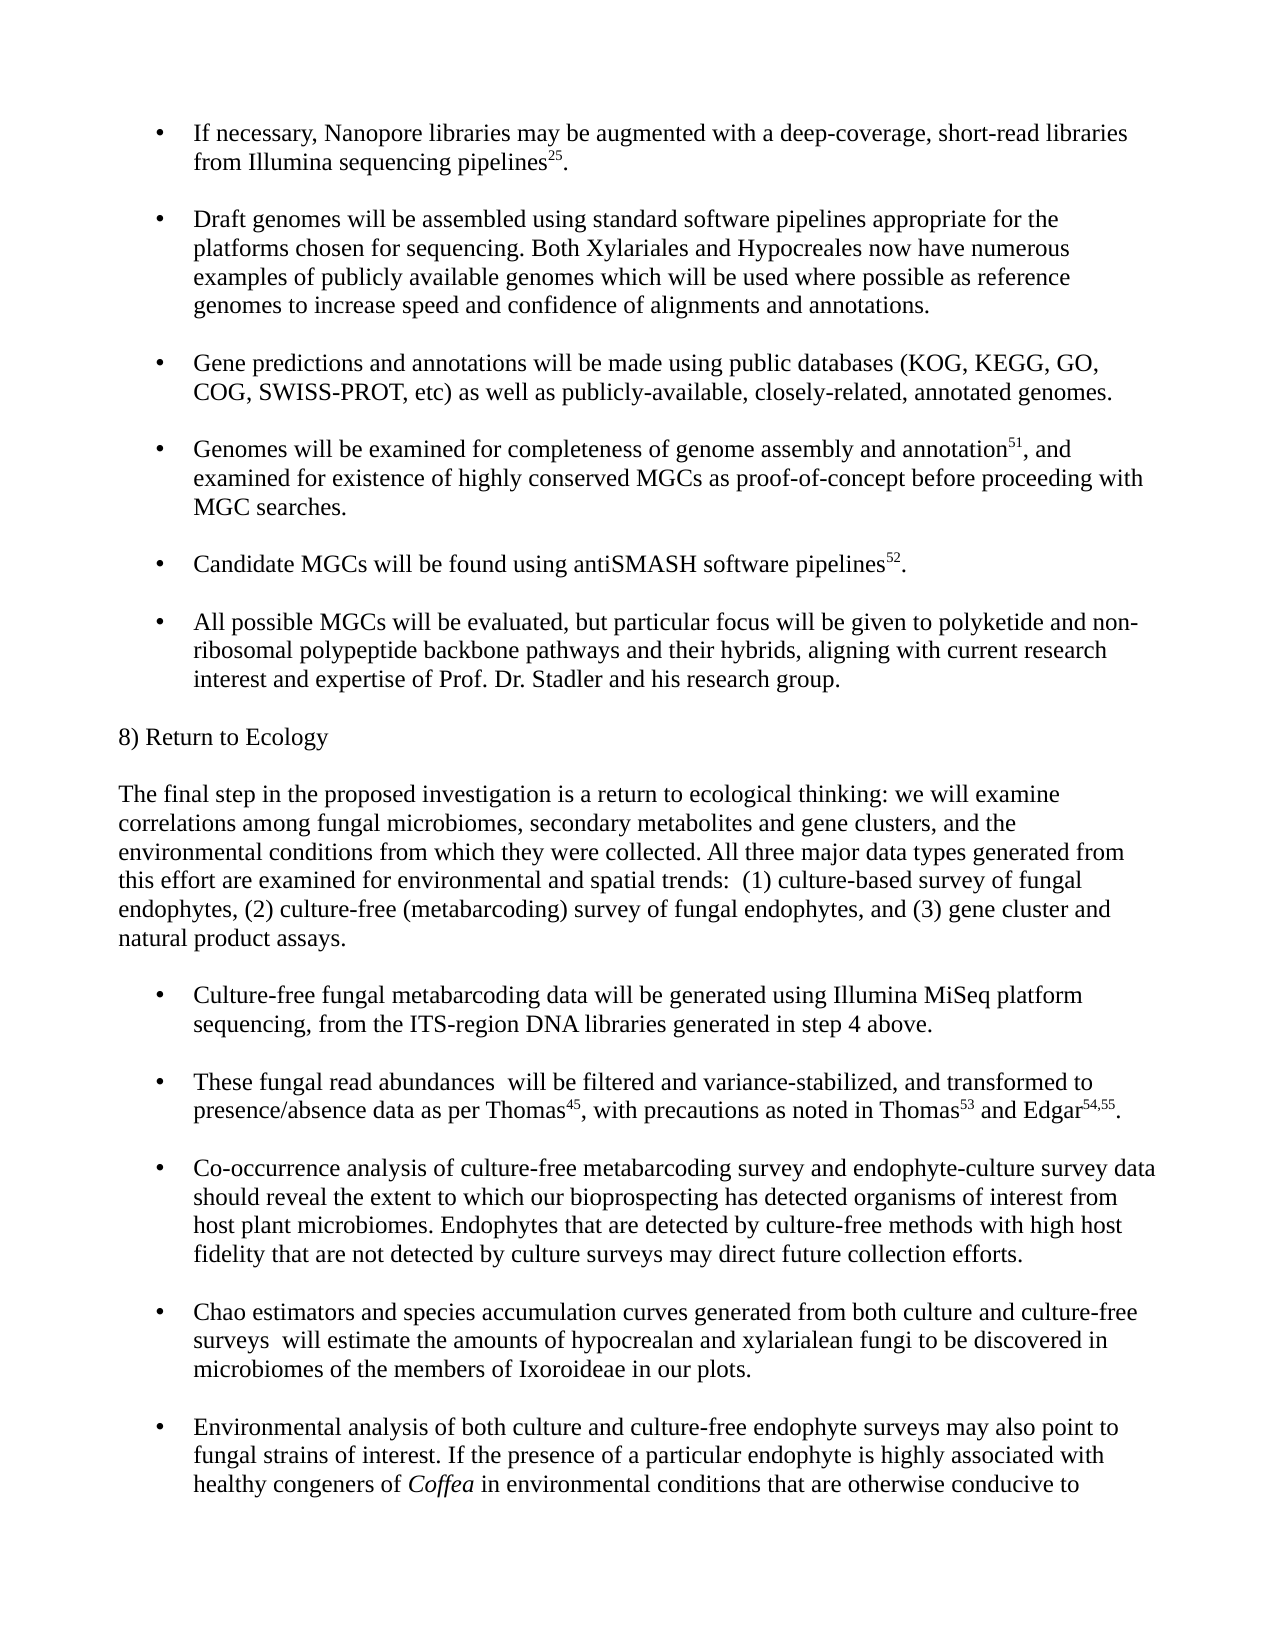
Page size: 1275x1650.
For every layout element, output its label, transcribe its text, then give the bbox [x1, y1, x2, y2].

list Co-occurrence analysis of culture-free metabarcoding survey and endophyte-culture survey data should reveal the extent to which our bioprospecting has detected organisms of interest from host plant microbiomes. Endophytes that are detected by culture-free methods with high host fidelity that are not detected by culture surveys may direct future collection efforts. [156, 1153, 1157, 1268]
list Chao estimators and species accumulation curves generated from both culture and culture-free surveys will estimate the amounts of hypocrealan and xylarialean fungi to be discovered in microbiomes of the members of Ixoroideae in our plots. [156, 1297, 1157, 1383]
list These fungal read abundances will be filtered and variance-stabilized, and transformed to presence/absence data as per Thomas45, with precautions as noted in Thomas53 and Edgar54,55. [156, 1067, 1157, 1124]
list Candidate MGCs will be found using antiSMASH software pipelines52. [156, 549, 1157, 578]
list All possible MGCs will be evaluated, but particular focus will be given to polyketide and non-ribosomal polypeptide backbone pathways and their hybrids, aligning with current research interest and expertise of Prof. Dr. Stadler and his research group. [156, 607, 1157, 693]
text The final step in the proposed investigation is a return to ecological thinking: we will examine correlations among fungal microbiomes, secondary metabolites and gene clusters, and the environmental conditions from which they were collected. All three major data types generated from this effort are examined for environmental and spatial trends: (1) culture-based survey of fungal endophytes, (2) culture-free (metabarcoding) survey of fungal endophytes, and (3) gene cluster and natural product assays. [118, 779, 1157, 952]
list Gene predictions and annotations will be made using public databases (KOG, KEGG, GO, COG, SWISS-PROT, etc) as well as publicly-available, closely-related, annotated genomes. [156, 348, 1157, 406]
list If necessary, Nanopore libraries may be augmented with a deep-coverage, short-read libraries from Illumina sequencing pipelines25. [156, 118, 1157, 176]
list Environmental analysis of both culture and culture-free endophyte surveys may also point to fungal strains of interest. If the presence of a particular endophyte is highly associated with healthy congeners of Coffea in environmental conditions that are otherwise conducive to [156, 1412, 1157, 1498]
list Draft genomes will be assembled using standard software pipelines appropriate for the platforms chosen for sequencing. Both Xylariales and Hypocreales now have numerous examples of publicly available genomes which will be used where possible as reference genomes to increase speed and confidence of alignments and annotations. [156, 204, 1157, 319]
text 8) Return to Ecology [118, 722, 1157, 751]
list Culture-free fungal metabarcoding data will be generated using Illumina MiSeq platform sequencing, from the ITS-region DNA libraries generated in step 4 above. [156, 981, 1157, 1038]
list Genomes will be examined for completeness of genome assembly and annotation51, and examined for existence of highly conserved MGCs as proof-of-concept before proceeding with MGC searches. [156, 434, 1157, 521]
